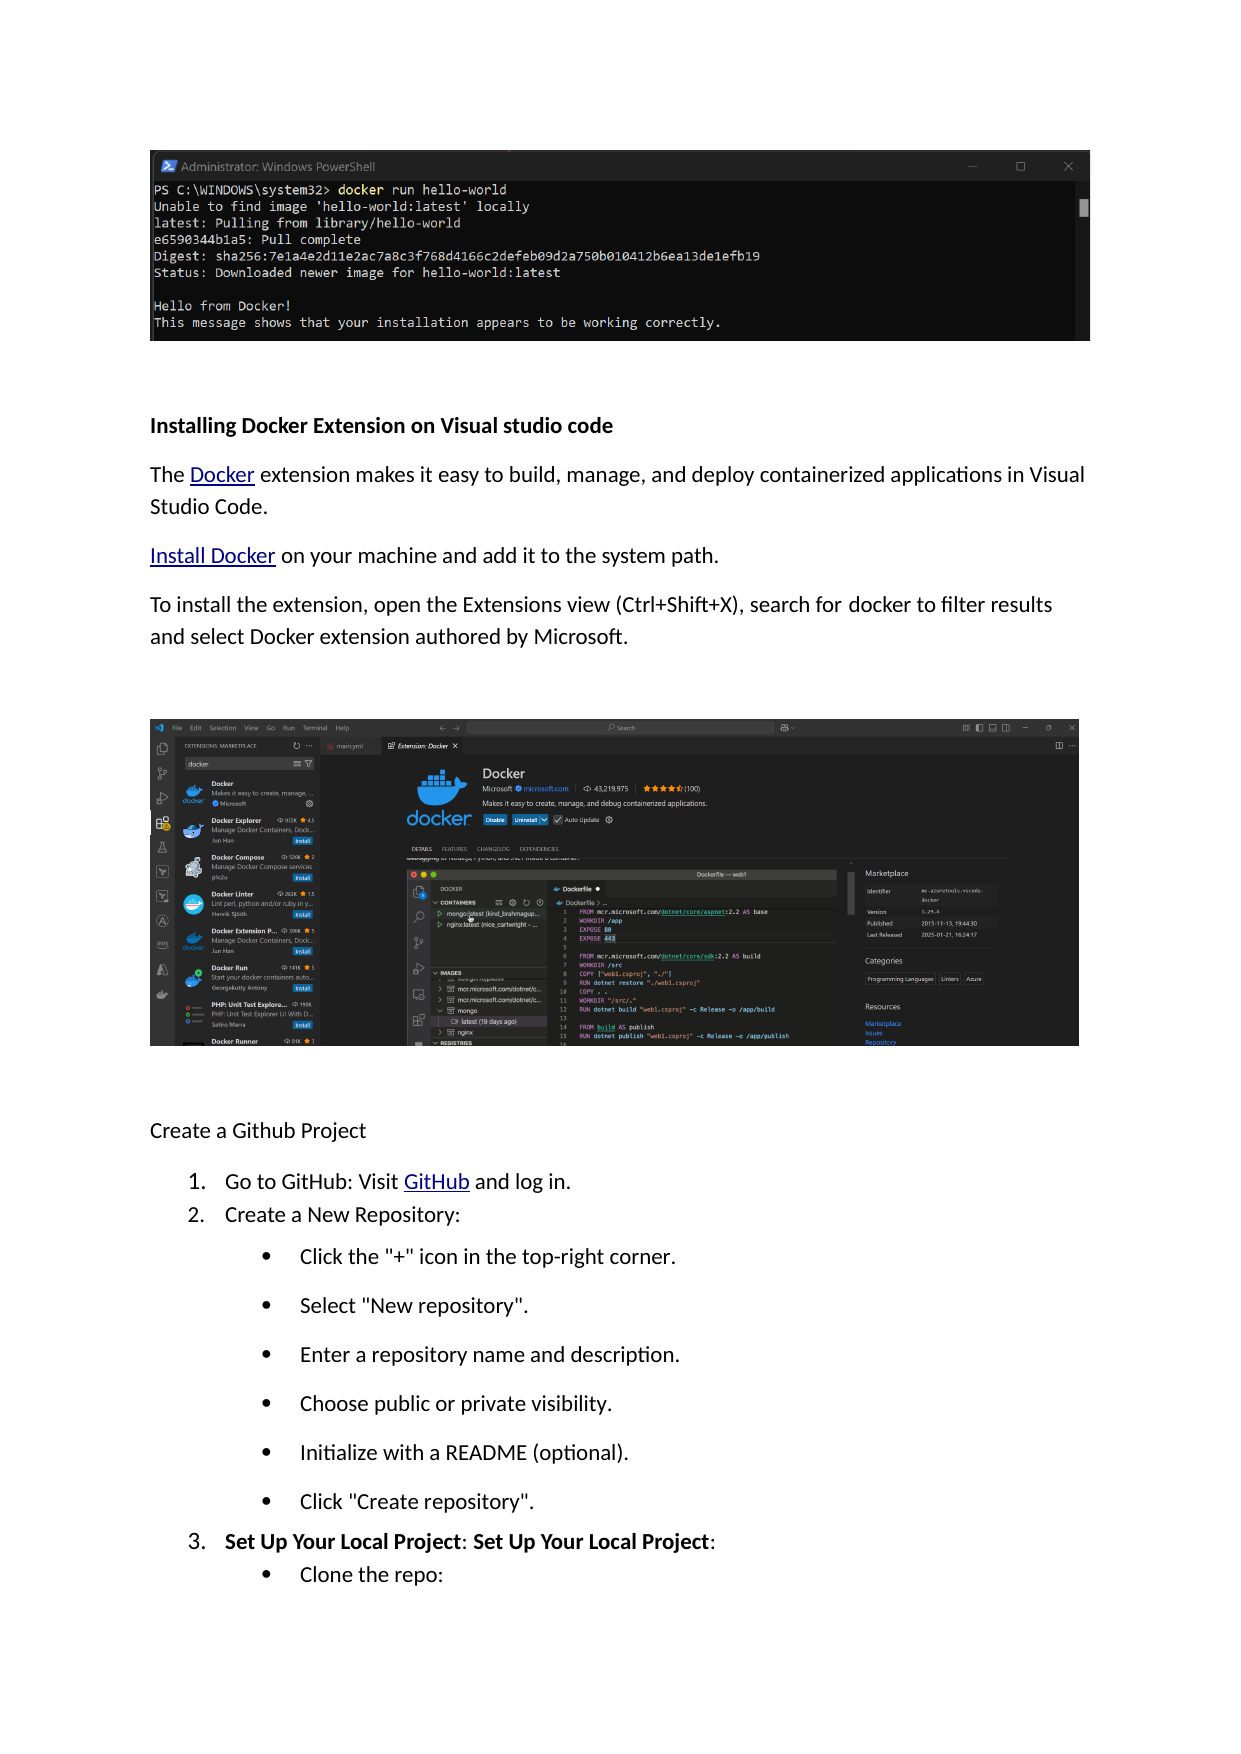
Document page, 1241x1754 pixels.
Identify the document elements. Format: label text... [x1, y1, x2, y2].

list Set Up Your Local Project: Set Up Your Local Project: [187, 1525, 1090, 1556]
list Choose public or private visibility. [262, 1389, 1090, 1417]
list Click the "+" icon in the top-right corner. [262, 1242, 1090, 1271]
list Click "Create repository". [262, 1487, 1090, 1515]
list Create a New Repository: [187, 1200, 1090, 1228]
text Create a Github Project [150, 1116, 1090, 1144]
text The Docker extension makes it easy to build, manage, and deploy containerized applications in Visual Studio Code. [150, 460, 1090, 520]
text Install Docker on your machine and add it to the system path. [150, 541, 1090, 569]
list Enter a repository name and description. [262, 1340, 1090, 1368]
list Select "New repository". [262, 1291, 1090, 1319]
list Initialize with a README (optional). [262, 1438, 1090, 1466]
text To install the extension, open the Extensions view (Ctrl+Shift+X), search for docker to filter results and select Docker extension authored by Microsoft. [150, 590, 1090, 650]
list Go to GitHub: Visit GitHub and log in. [187, 1165, 1090, 1195]
text Installing Docker Extension on Visual studio code [150, 411, 1090, 439]
list Clone the repo: [262, 1560, 1090, 1588]
